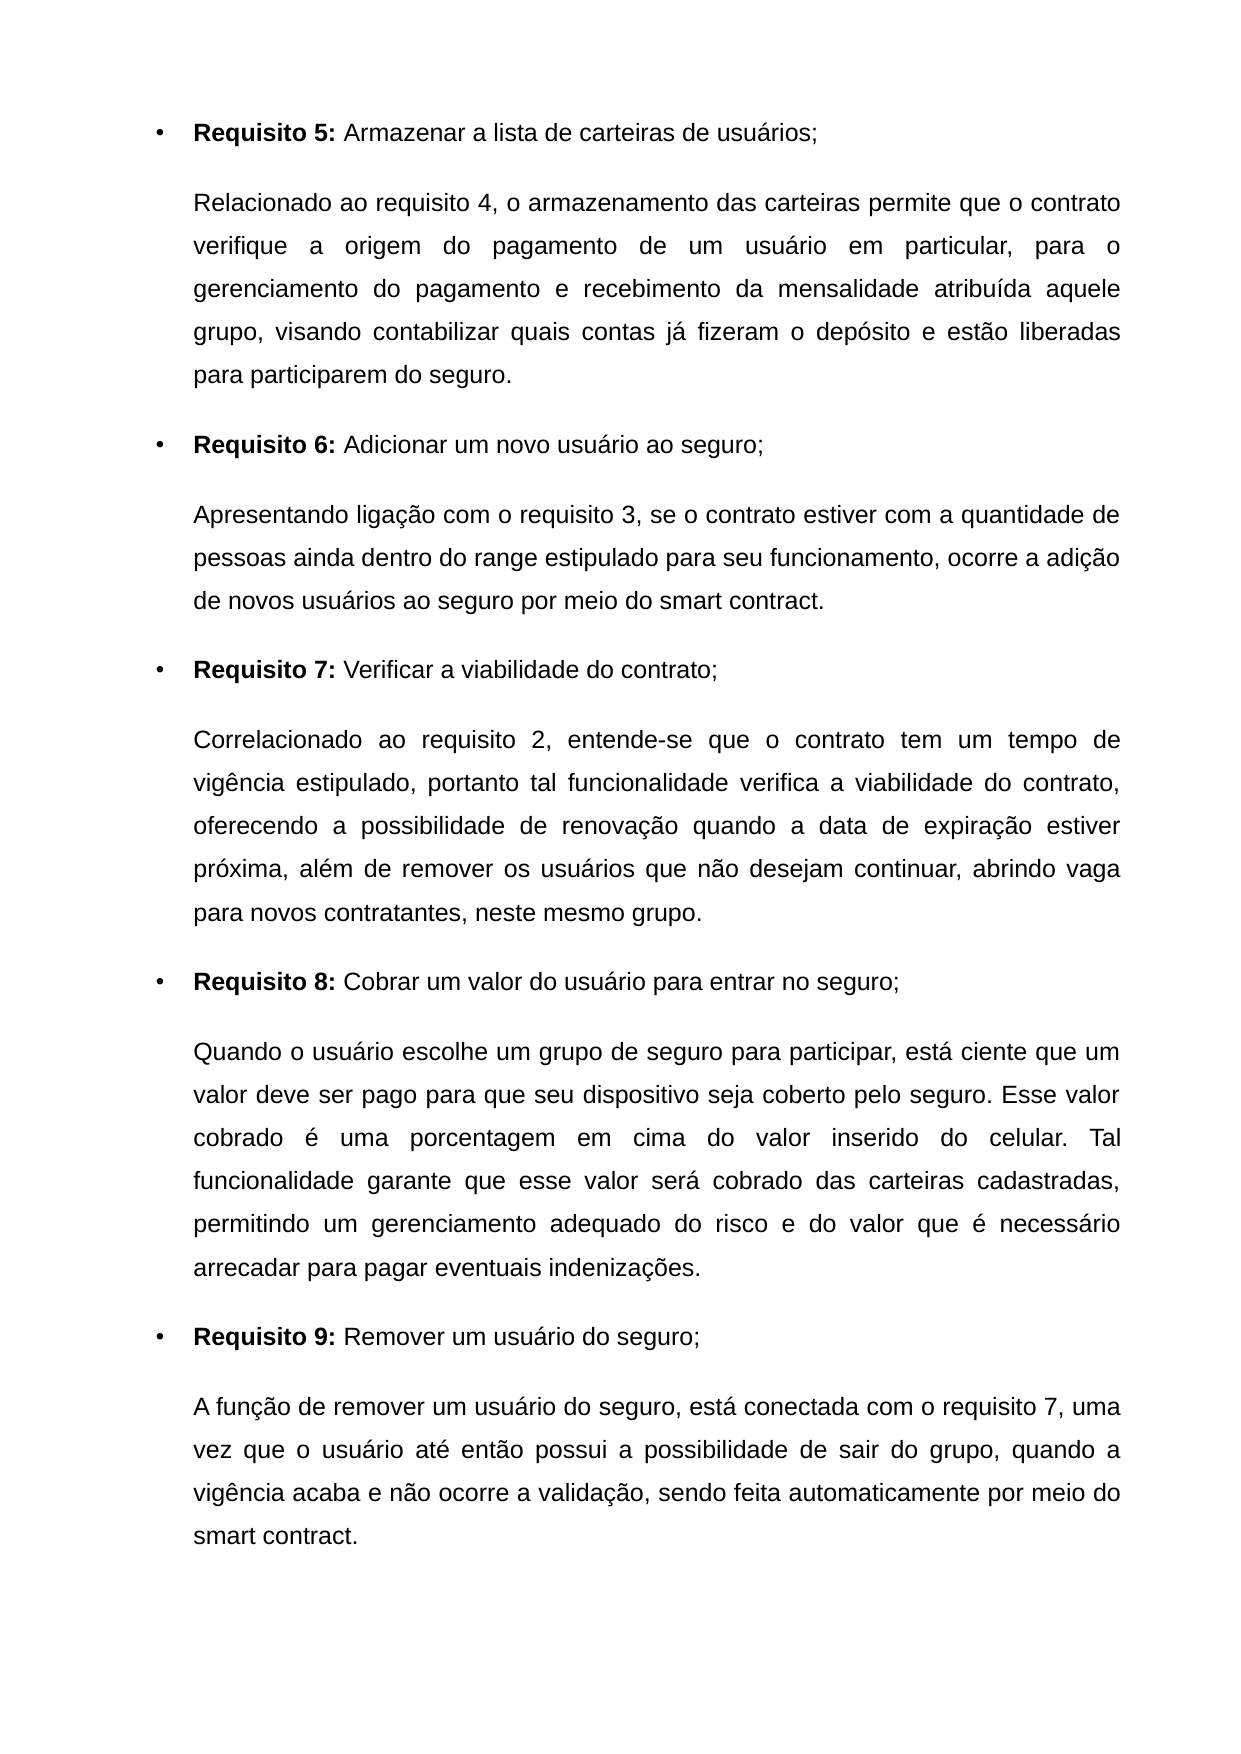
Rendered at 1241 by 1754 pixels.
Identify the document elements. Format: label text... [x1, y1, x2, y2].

list Requisito 5: Armazenar a lista de carteiras de usuários; [156, 118, 1122, 147]
list A função de remover um usuário do seguro, está conectada com o requisito 7, uma vez que o usuário até então possui a possibilidade de sair do grupo, quando a vigência acaba e não ocorre a validação, sendo feita automaticamente por meio do smart contract. [156, 1392, 1122, 1550]
list Relacionado ao requisito 4, o armazenamento das carteiras permite que o contrato verifique a origem do pagamento de um usuário em particular, para o gerenciamento do pagamento e recebimento da mensalidade atribuída aquele grupo, visando contabilizar quais contas já fizeram o depósito e estão liberadas para participarem do seguro. [156, 188, 1122, 389]
list Correlacionado ao requisito 2, entende-se que o contrato tem um tempo de vigência estipulado, portanto tal funcionalidade verifica a viabilidade do contrato, oferecendo a possibilidade de renovação quando a data de expiração estiver próxima, além de remover os usuários que não desejam continuar, abrindo vaga para novos contratantes, neste mesmo grupo. [156, 725, 1122, 926]
list Apresentando ligação com o requisito 3, se o contrato estiver com a quantidade de pessoas ainda dentro do range estipulado para seu funcionamento, ocorre a adição de novos usuários ao seguro por meio do smart contract. [156, 499, 1122, 614]
list Requisito 6: Adicionar um novo usuário ao seguro; [156, 430, 1122, 459]
list Requisito 8: Cobrar um valor do usuário para entrar no seguro; [156, 967, 1122, 996]
list Requisito 9: Remover um usuário do seguro; [156, 1322, 1122, 1351]
list Requisito 7: Verificar a viabilidade do contrato; [156, 655, 1122, 684]
list Quando o usuário escolhe um grupo de seguro para participar, está ciente que um valor deve ser pago para que seu dispositivo seja coberto pelo seguro. Esse valor cobrado é uma porcentagem em cima do valor inserido do celular. Tal funcionalidade garante que esse valor será cobrado das carteiras cadastradas, permitindo um gerenciamento adequado do risco e do valor que é necessário arrecadar para pagar eventuais indenizações. [156, 1037, 1122, 1281]
